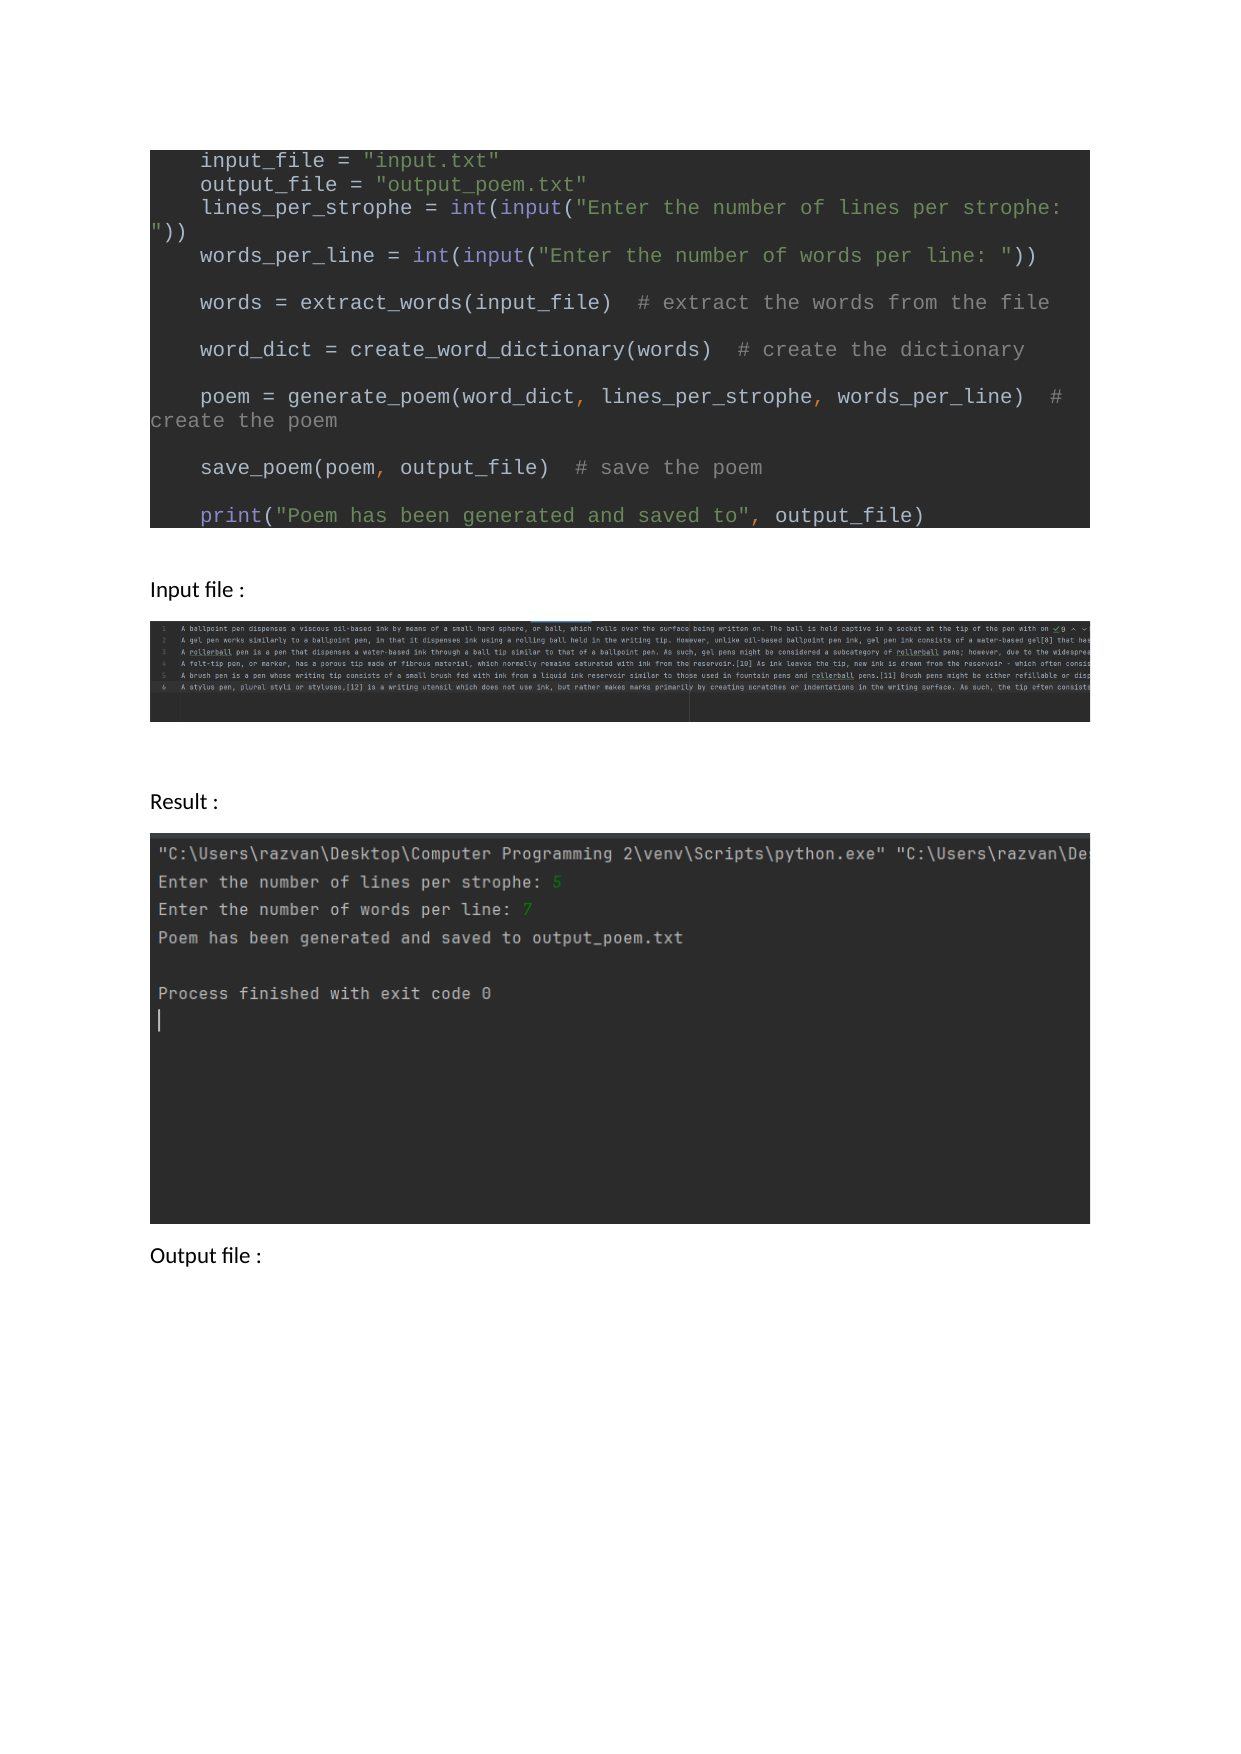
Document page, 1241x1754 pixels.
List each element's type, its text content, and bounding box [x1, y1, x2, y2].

text Output file : [150, 1242, 1090, 1270]
text Input file : [150, 575, 1090, 603]
text Result : [150, 787, 1090, 815]
text input_file = "input.txt" output_file = "output_poem.txt" lines_per_strophe = int(input("Enter the number of lines per strophe: ")) words_per_line = int(input("Enter the number of words per line: ")) words = extract_words(input_file) # extract the words from the file word_dict = create_word_dictionary(words) # create the dictionary poem = generate_poem(word_dict, lines_per_strophe, words_per_line) # create the poem save_poem(poem, output_file) # save the poem print("Poem has been generated and saved to", output_file) [150, 150, 1090, 528]
